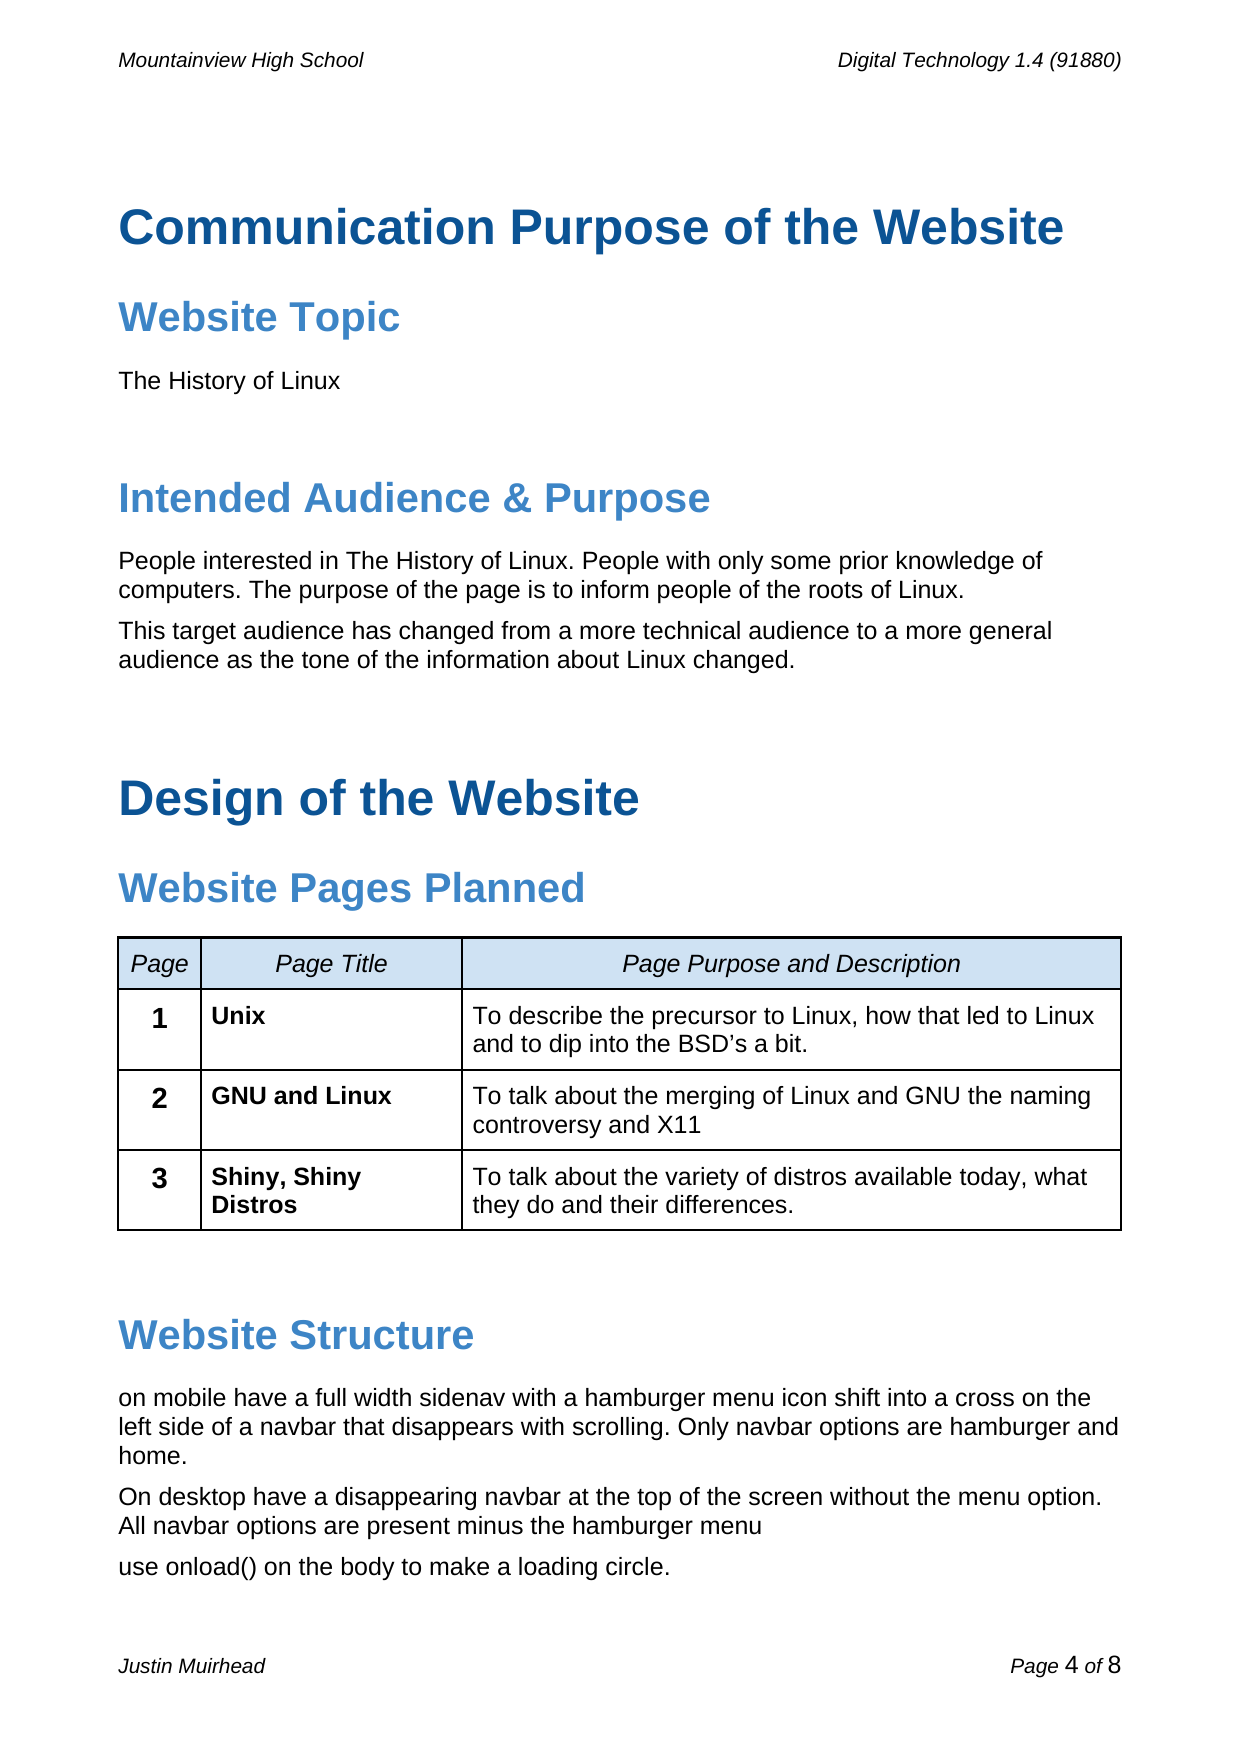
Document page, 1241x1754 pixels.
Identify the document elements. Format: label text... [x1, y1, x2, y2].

subtitle Communication Purpose of the Website [118, 198, 1122, 255]
table_cell 3 [119, 1151, 200, 1229]
subtitle Website Pages Planned [118, 863, 1122, 911]
table_header Page Purpose and Description [463, 939, 1120, 988]
table_cell Shiny, Shiny Distros [202, 1151, 461, 1229]
subtitle Website Topic [118, 293, 1122, 341]
text The History of Linux [118, 366, 1122, 394]
subtitle Design of the Website [118, 768, 1122, 826]
table_cell Unix [202, 990, 461, 1068]
subtitle Website Structure [118, 1310, 1122, 1358]
table_cell To talk about the variety of distros available today, what they do and their differences. [463, 1151, 1120, 1229]
text use onload() on the body to make a loading circle. [118, 1552, 1122, 1581]
text on mobile have a full width sidenav with a hamburger menu icon shift into a cross on the left side of a navbar that disappears with scrolling. Only navbar options are hamburger and home. [118, 1383, 1122, 1469]
table_header Page [119, 939, 200, 988]
text On desktop have a disappearing navbar at the top of the screen without the menu option. All navbar options are present minus the hamburger menu [118, 1482, 1122, 1539]
table_cell GNU and Linux [202, 1071, 461, 1149]
table_cell To talk about the merging of Linux and GNU the naming controversy and X11 [463, 1071, 1120, 1149]
subtitle Intended Audience & Purpose [118, 473, 1122, 521]
text People interested in The History of Linux. People with only some prior knowledge of computers. The purpose of the page is to inform people of the roots of Linux. [118, 546, 1122, 603]
table_cell 1 [119, 990, 200, 1068]
table_cell 2 [119, 1071, 200, 1149]
text This target audience has changed from a more technical audience to a more general audience as the tone of the information about Linux changed. [118, 616, 1122, 673]
table_header Page Title [202, 939, 461, 988]
table_cell To describe the precursor to Linux, how that led to Linux and to dip into the BSD’s a bit. [463, 990, 1120, 1068]
